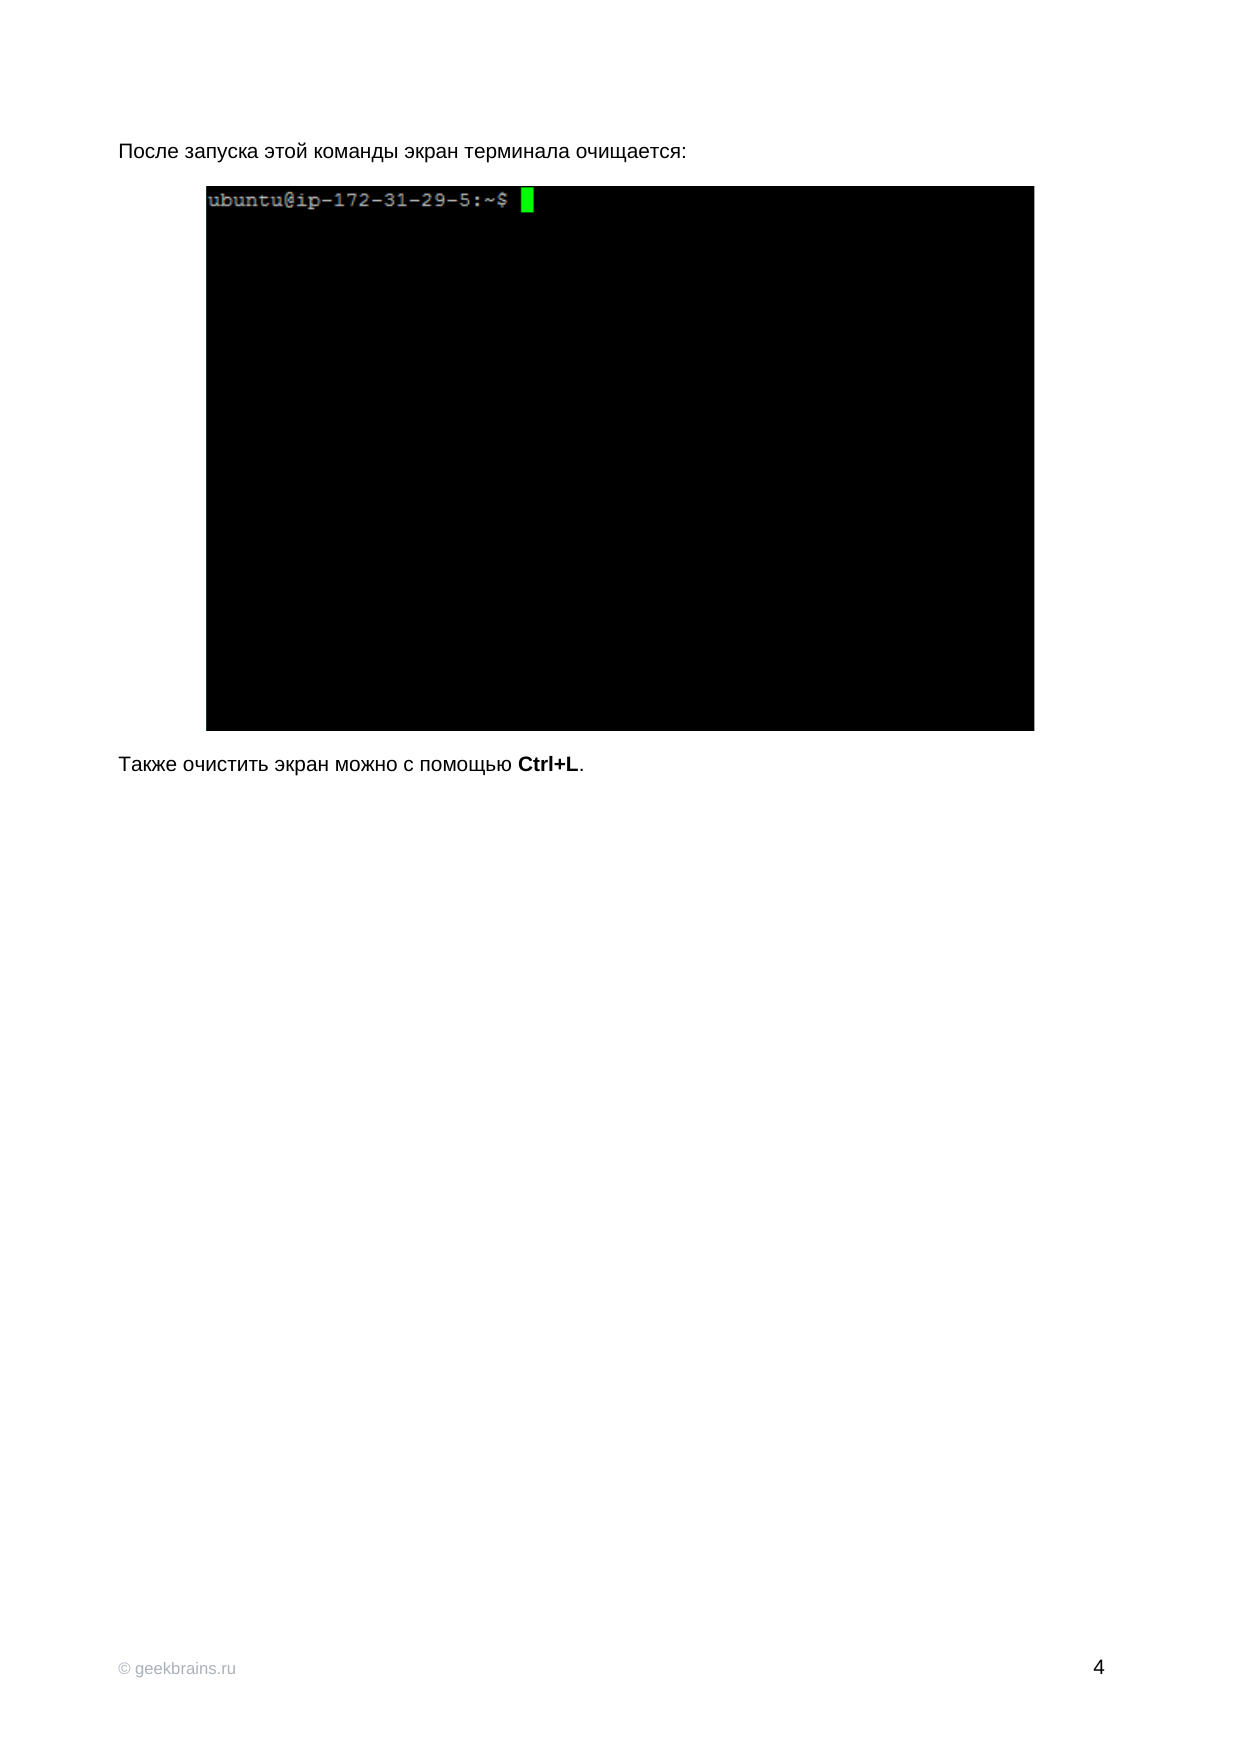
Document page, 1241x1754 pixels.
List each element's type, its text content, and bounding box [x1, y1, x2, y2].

text После запуска этой команды экран терминала очищается: [118, 139, 1122, 163]
picture [206, 186, 1035, 731]
text Также очистить экран можно с помощью Ctrl+L. [118, 751, 1122, 775]
